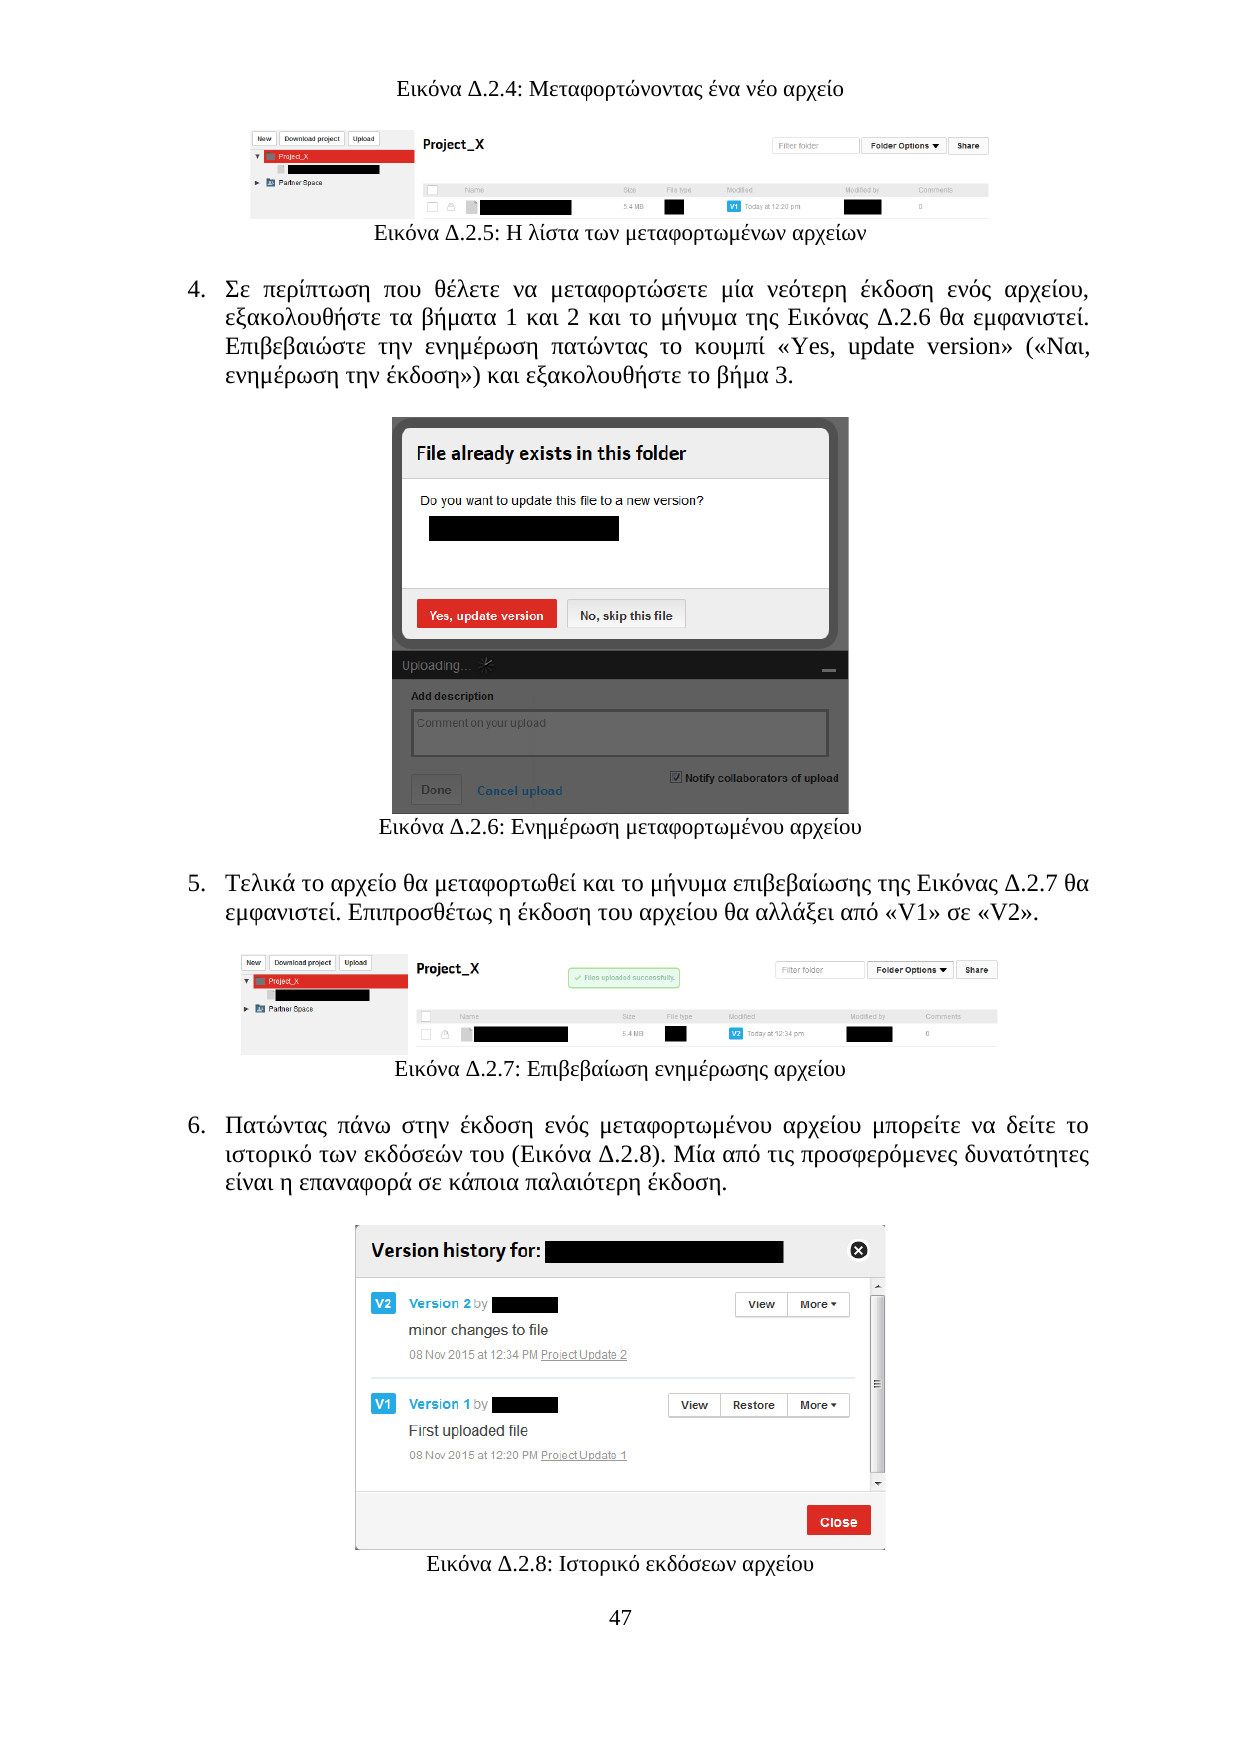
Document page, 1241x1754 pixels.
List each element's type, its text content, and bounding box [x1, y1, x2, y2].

text Εικόνα Δ.2.7: Επιβεβαίωση ενημέρωσης αρχείου [150, 1055, 1091, 1081]
list Πατώντας πάνω στην έκδοση ενός μεταφορτωμένου αρχείου μπορείτε να δείτε το ιστορικό των εκδόσεών του (Εικόνα Δ.2.8). Μία από τις προσφερόμενες δυνατότητες είναι η επαναφορά σε κάποια παλαιότερη έκδοση. [187, 1110, 1091, 1196]
text Εικόνα Δ.2.8: Ιστορικό εκδόσεων αρχείου [150, 1550, 1091, 1576]
list Σε περίπτωση που θέλετε να μεταφορτώσετε μία νεότερη έκδοση ενός αρχείου, εξακολουθήστε τα βήματα 1 και 2 και το μήνυμα της Εικόνας Δ.2.6 θα εμφανιστεί. Επιβεβαιώστε την ενημέρωση πατώντας το κουμπί «Yes, update version» («Ναι, ενημέρωση την έκδοση») και εξακολουθήστε το βήμα 3. [187, 274, 1091, 389]
text Εικόνα Δ.2.6: Ενημέρωση μεταφορτωμένου αρχείου [150, 813, 1091, 839]
list Τελικά το αρχείο θα μεταφορτωθεί και το μήνυμα επιβεβαίωσης της Εικόνας Δ.2.7 θα εμφανιστεί. Επιπροσθέτως η έκδοση του αρχείου θα αλλάξει από «V1» σε «V2». [187, 868, 1091, 926]
text Εικόνα Δ.2.5: Η λίστα των μεταφορτωμένων αρχείων [150, 219, 1091, 245]
text Εικόνα Δ.2.4: Μεταφορτώνοντας ένα νέο αρχείο [150, 75, 1091, 101]
